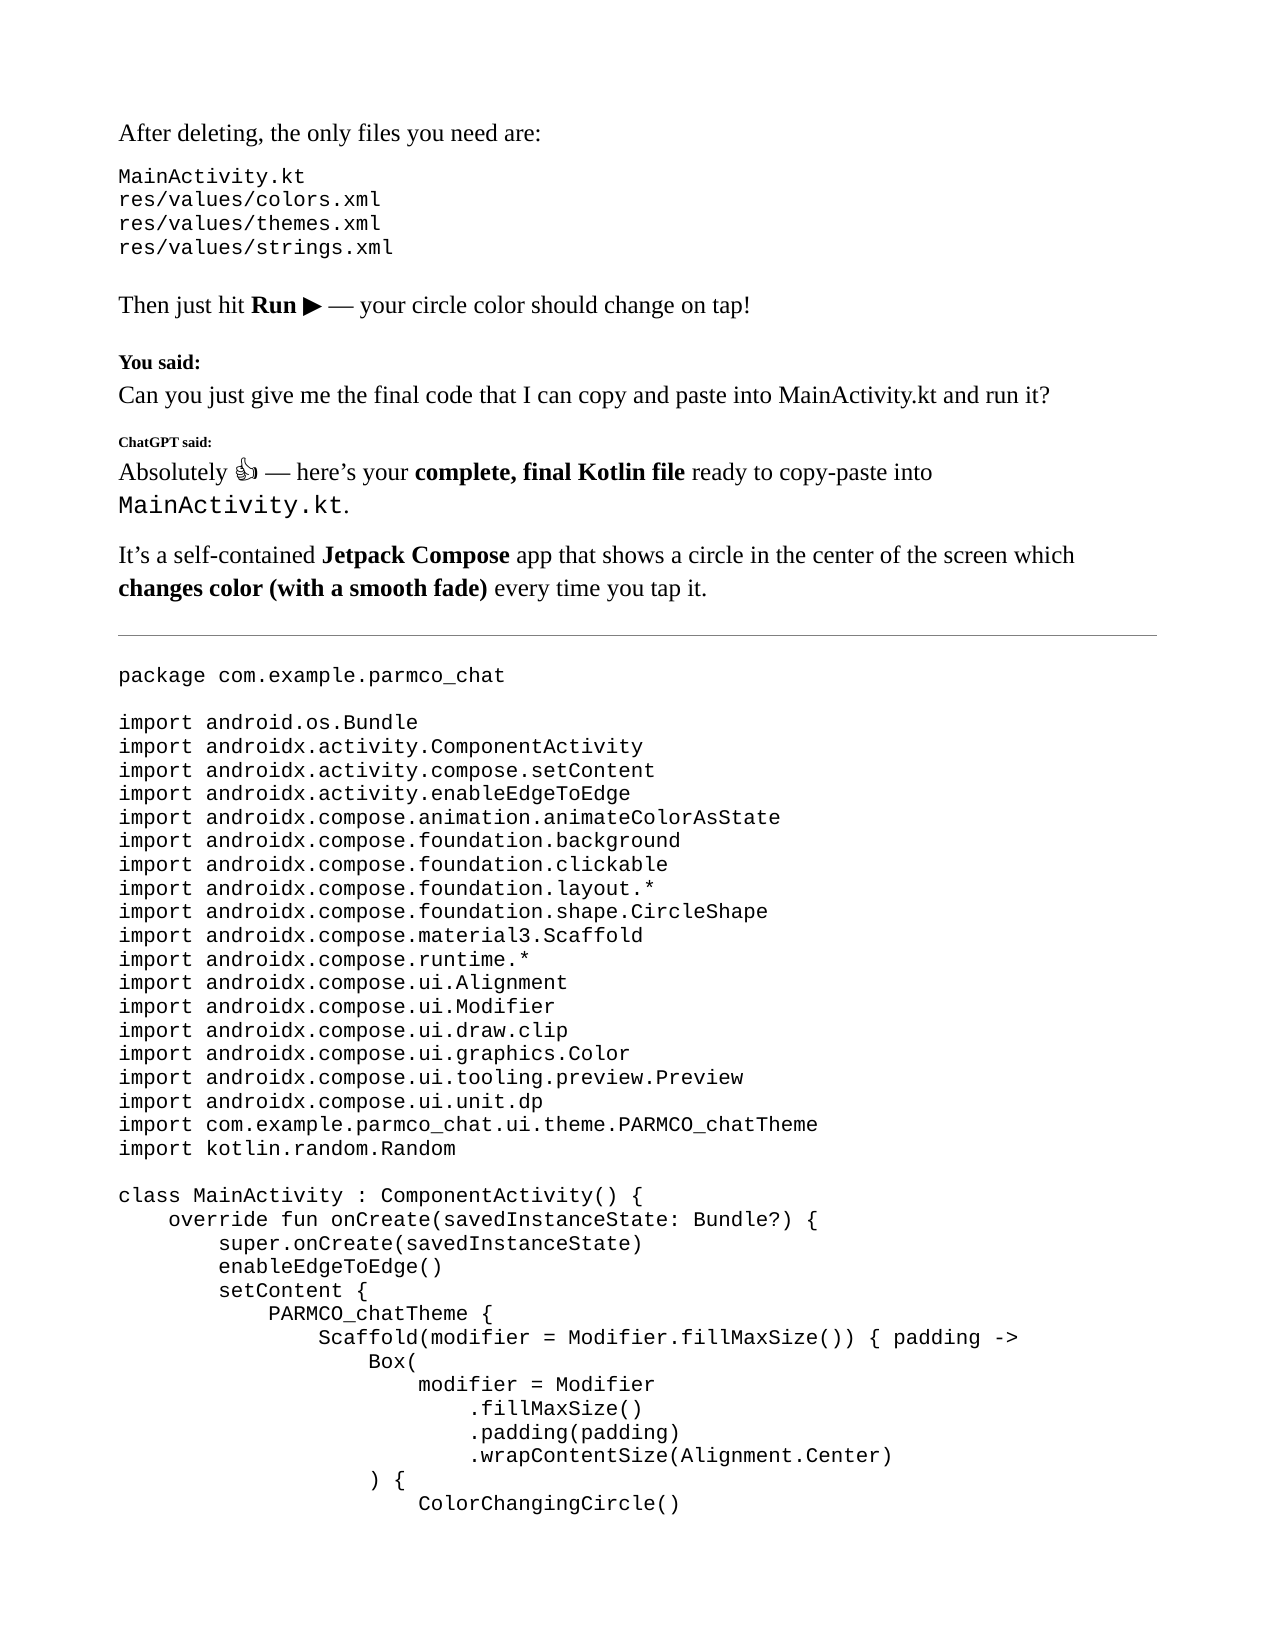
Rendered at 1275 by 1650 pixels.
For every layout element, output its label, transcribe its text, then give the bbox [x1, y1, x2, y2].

text res/values/colors.xml [118, 189, 1157, 213]
text Box( [118, 1351, 1157, 1374]
subtitle ChatGPT said: [118, 434, 1157, 451]
text .padding(padding) [118, 1422, 1157, 1445]
text import androidx.activity.enableEdgeToEdge [118, 783, 1157, 807]
text import kotlin.random.Random [118, 1138, 1157, 1162]
subtitle You said: [118, 350, 1157, 374]
text Absolutely 👍 — here’s your complete, final Kotlin file ready to copy-paste into MainActivity.kt. [118, 457, 1157, 521]
text Can you just give me the final code that I can copy and paste into MainActivity.kt and run it? [118, 380, 1157, 409]
text MainActivity.kt [118, 166, 1157, 189]
text After deleting, the only files you need are: [118, 118, 1157, 147]
text import androidx.activity.compose.setContent [118, 759, 1157, 783]
text package com.example.parmco_chat [118, 665, 1157, 689]
text import androidx.compose.runtime.* [118, 949, 1157, 972]
text import androidx.compose.ui.unit.dp [118, 1091, 1157, 1114]
text import androidx.compose.material3.Scaffold [118, 925, 1157, 949]
text Then just hit Run ▶️ — your circle color should change on tap! [118, 290, 1157, 318]
text import com.example.parmco_chat.ui.theme.PARMCO_chatTheme [118, 1114, 1157, 1138]
text .wrapContentSize(Alignment.Center) [118, 1445, 1157, 1469]
text import androidx.compose.ui.draw.clip [118, 1020, 1157, 1043]
text import android.os.Bundle [118, 712, 1157, 736]
text setContent { [118, 1280, 1157, 1303]
text import androidx.compose.foundation.shape.CircleShape [118, 901, 1157, 925]
text modifier = Modifier [118, 1374, 1157, 1398]
text res/values/strings.xml [118, 237, 1157, 260]
text res/values/themes.xml [118, 213, 1157, 237]
text import androidx.compose.animation.animateColorAsState [118, 807, 1157, 831]
text PARMCO_chatTheme { [118, 1303, 1157, 1327]
text import androidx.compose.ui.graphics.Color [118, 1043, 1157, 1067]
text import androidx.activity.ComponentActivity [118, 736, 1157, 759]
text ColorChangingCircle() [118, 1493, 1157, 1516]
text class MainActivity : ComponentActivity() { [118, 1185, 1157, 1209]
text import androidx.compose.ui.Modifier [118, 996, 1157, 1020]
text ) { [118, 1469, 1157, 1493]
text import androidx.compose.ui.Alignment [118, 972, 1157, 996]
text import androidx.compose.foundation.clickable [118, 854, 1157, 878]
text import androidx.compose.ui.tooling.preview.Preview [118, 1067, 1157, 1091]
text import androidx.compose.foundation.background [118, 831, 1157, 854]
text It’s a self-contained Jetpack Compose app that shows a circle in the center of the screen which changes color (with a smooth fade) every time you tap it. [118, 540, 1157, 602]
text Scaffold(modifier = Modifier.fillMaxSize()) { padding -> [118, 1327, 1157, 1351]
text override fun onCreate(savedInstanceState: Bundle?) { [118, 1209, 1157, 1232]
text enableEdgeToEdge() [118, 1256, 1157, 1280]
text import androidx.compose.foundation.layout.* [118, 878, 1157, 901]
text super.onCreate(savedInstanceState) [118, 1232, 1157, 1256]
text .fillMaxSize() [118, 1398, 1157, 1422]
